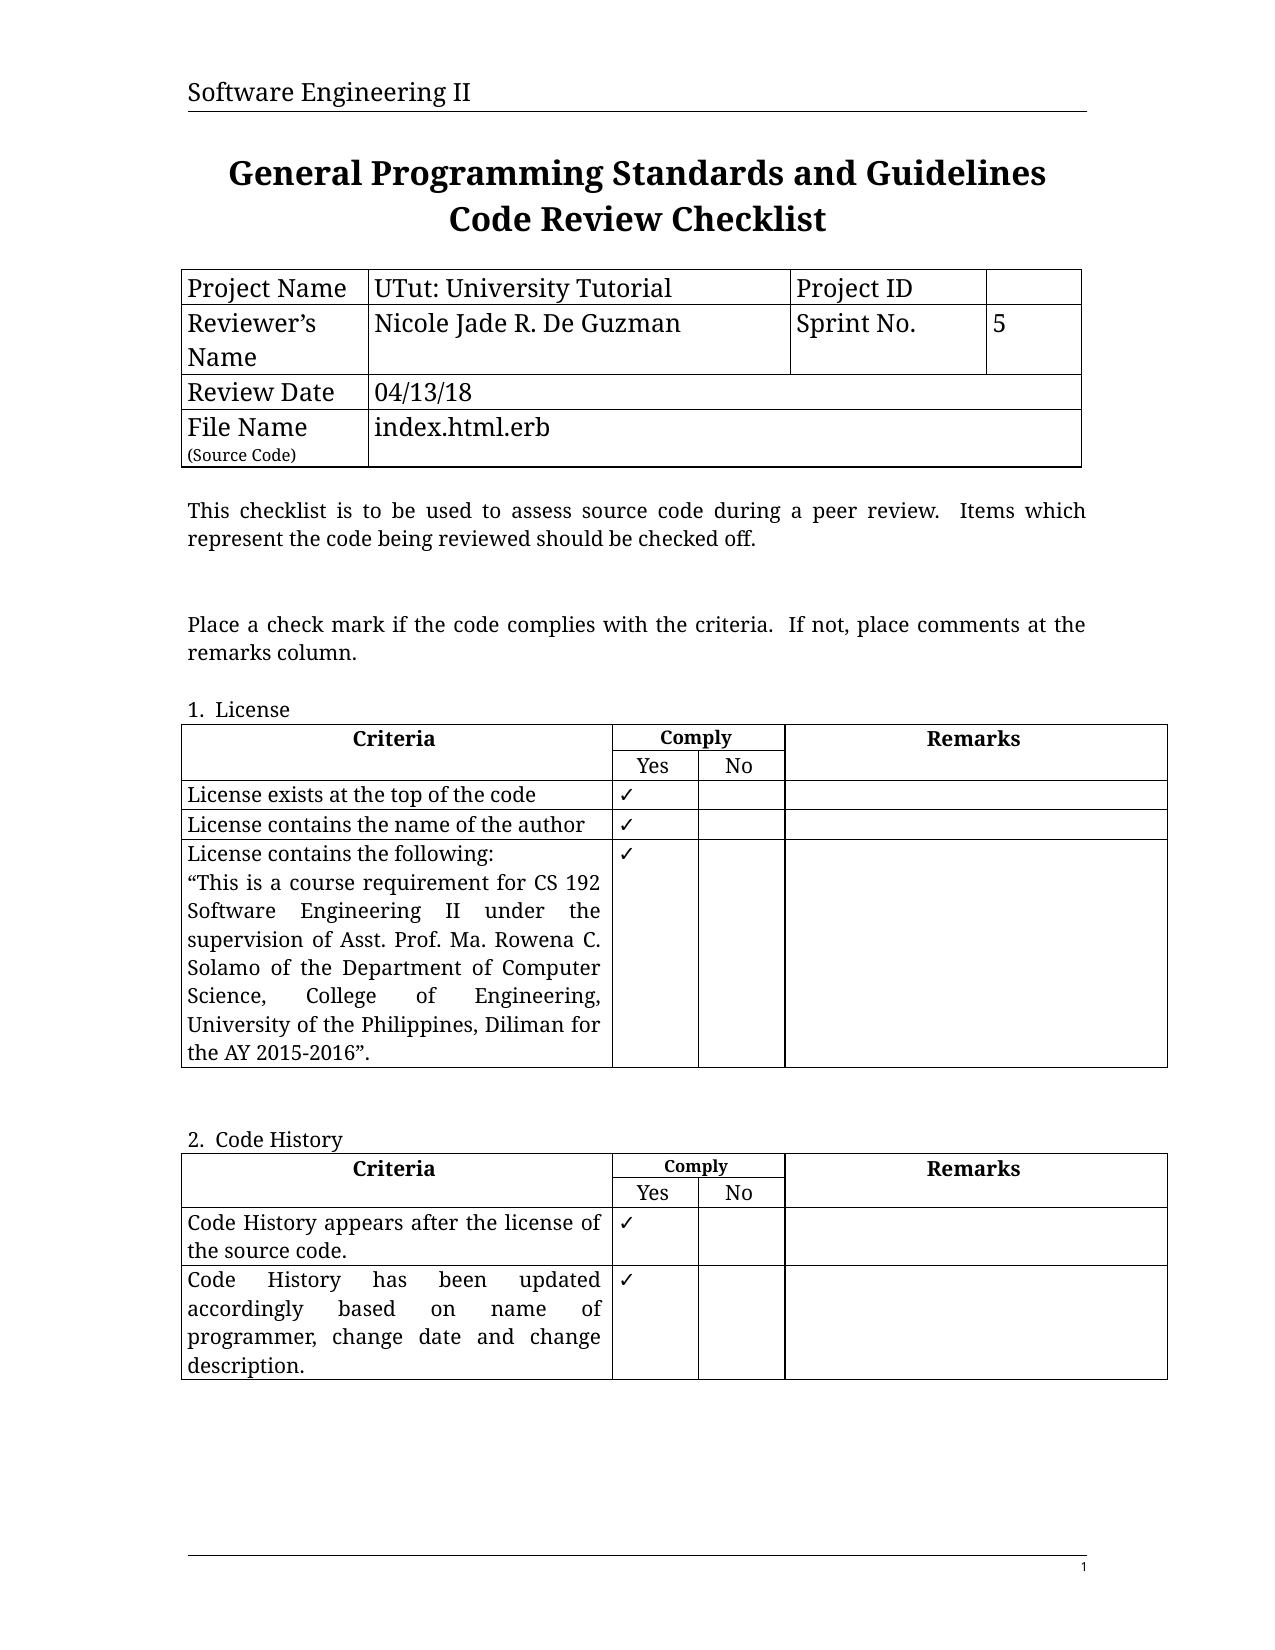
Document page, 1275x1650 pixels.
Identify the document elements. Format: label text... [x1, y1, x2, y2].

table_cell [786, 1208, 1167, 1264]
table_header Criteria [182, 725, 612, 779]
table_header Project ID [976, 270, 986, 304]
table_cell Yes [613, 751, 618, 779]
table_header Remarks [786, 725, 1167, 779]
table_cell No [699, 1178, 704, 1207]
table_cell ✓ [687, 781, 698, 809]
table_cell No [774, 751, 784, 779]
text This checklist is to be used to assess source code during a peer review. Items which represent the code being reviewed should be checked off. [187, 496, 1087, 553]
table_header Criteria [182, 1154, 612, 1207]
table_cell Yes [613, 1178, 618, 1207]
table_cell ✓ [613, 810, 618, 838]
table_cell ✓ [613, 1266, 698, 1379]
table_cell [699, 781, 704, 809]
table_cell Reviewer’s Name [357, 305, 368, 373]
table_cell 04/13/18 [1070, 375, 1081, 409]
table_header [987, 270, 992, 304]
table_cell [699, 1208, 784, 1264]
table_cell [786, 810, 791, 838]
table_cell index.html.erb [369, 410, 1081, 466]
table_cell 04/13/18 [369, 375, 374, 409]
table_cell [699, 840, 784, 1067]
table_cell [699, 810, 704, 838]
table_cell [774, 810, 784, 838]
table_cell ✓ [613, 840, 698, 1067]
table_cell No [699, 751, 704, 779]
table_cell [786, 840, 1167, 1067]
table_cell Yes [687, 1178, 698, 1207]
table_header Remarks [786, 1154, 1167, 1207]
table_cell 5 [987, 305, 1081, 373]
table_cell [786, 1266, 1167, 1379]
table_cell Yes [687, 751, 698, 779]
table_cell ✓ [613, 781, 618, 809]
table_cell [774, 781, 784, 809]
table_cell ✓ [687, 810, 698, 838]
table_cell [786, 781, 791, 809]
table_header Comply [613, 725, 618, 750]
table_header Comply [774, 725, 784, 750]
table_cell [1156, 781, 1167, 809]
table_cell [1156, 810, 1167, 838]
text 2. Code History [187, 1125, 1087, 1153]
table_cell No [774, 1178, 784, 1207]
table_header Comply [774, 1154, 784, 1177]
table_cell File Name (Source Code) [357, 410, 368, 466]
table_cell Reviewer’s Name [182, 305, 187, 373]
table_cell Sprint No. [791, 305, 986, 373]
table_cell [699, 1266, 784, 1379]
text Place a check mark if the code complies with the criteria. If not, place comments at the remarks column. [187, 610, 1087, 667]
table_cell ✓ [613, 1208, 698, 1264]
table_cell Review Date [357, 375, 368, 409]
text General Programming Standards and Guidelines Code Review Checklist [187, 150, 1087, 241]
text 1. License [187, 695, 1087, 723]
table_header [1070, 270, 1081, 304]
table_header Project Name [357, 270, 368, 304]
table_cell Nicole Jade R. De Guzman [369, 305, 790, 373]
